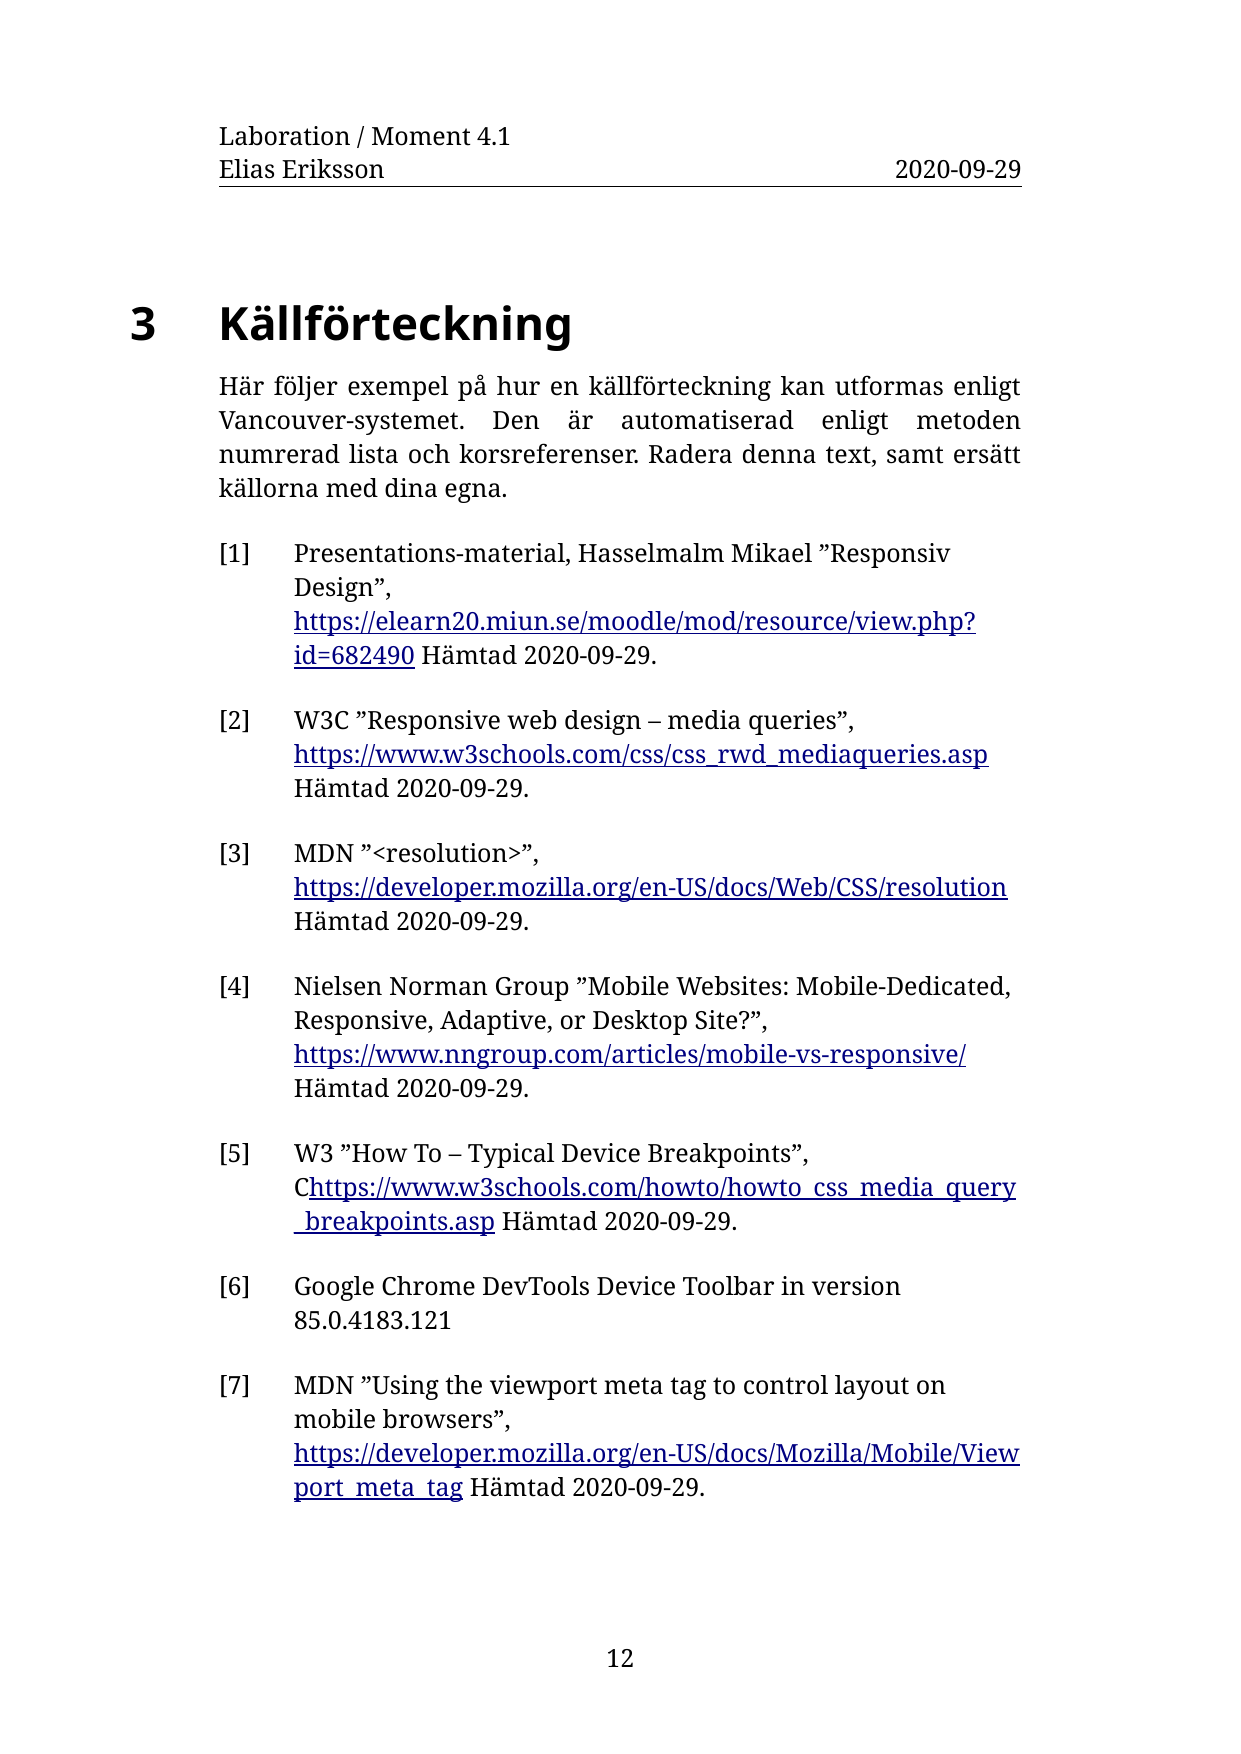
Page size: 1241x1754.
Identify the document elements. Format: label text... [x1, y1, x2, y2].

list MDN ”<resolution>”, https://developer.mozilla.org/en-US/docs/Web/CSS/resolution Hämtad 2020-09-29. [218, 836, 1022, 938]
text Här följer exempel på hur en källförteckning kan utformas enligt Vancouver-systemet. Den är automatiserad enligt metoden numrerad lista och korsreferenser. Radera denna text, samt ersätt källorna med dina egna. [218, 369, 1022, 505]
list W3C ”Responsive web design – media queries”, https://www.w3schools.com/css/css_rwd_mediaqueries.asp Hämtad 2020-09-29. [218, 703, 1022, 805]
list Google Chrome DevTools Device Toolbar in version 85.0.4183.121 [218, 1268, 1022, 1337]
list MDN ”Using the viewport meta tag to control layout on mobile browsers”, https://developer.mozilla.org/en-US/docs/Mozilla/Mobile/Viewport_meta_tag Hämtad 2020-09-29. [218, 1367, 1022, 1503]
list Presentations-material, Hasselmalm Mikael ”Responsiv Design”, https://elearn20.miun.se/moodle/mod/resource/view.php?id=682490 Hämtad 2020-09-29. [218, 536, 1022, 672]
list W3 ”How To – Typical Device Breakpoints”, Chttps://www.w3schools.com/howto/howto_css_media_query_breakpoints.asp Hämtad 2020-09-29. [218, 1136, 1022, 1238]
subtitle Källförteckning [130, 291, 1022, 353]
list Nielsen Norman Group ”Mobile Websites: Mobile-Dedicated, Responsive, Adaptive, or Desktop Site?”, https://www.nngroup.com/articles/mobile-vs-responsive/ Hämtad 2020-09-29. [218, 968, 1022, 1105]
